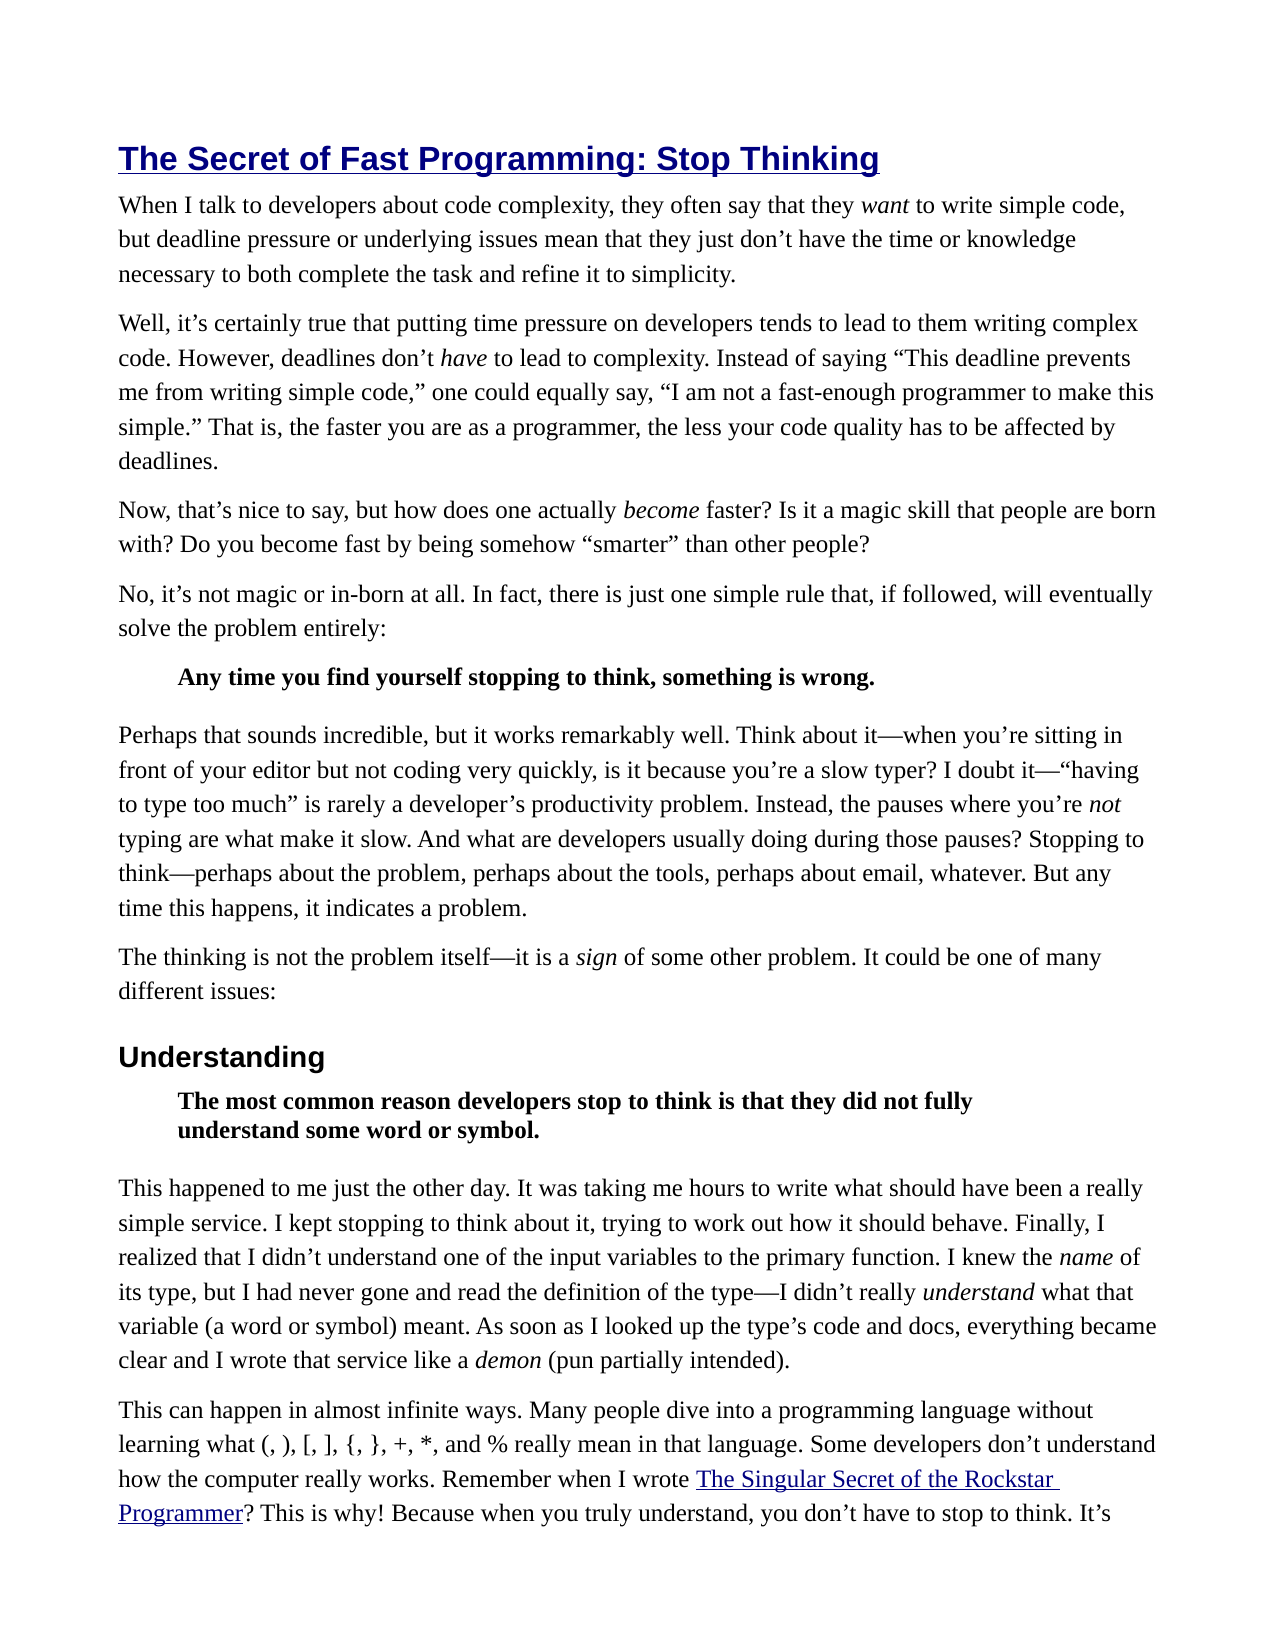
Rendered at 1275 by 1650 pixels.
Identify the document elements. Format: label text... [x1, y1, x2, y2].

text When I talk to developers about code complexity, they often say that they want to write simple code, but deadline pressure or underlying issues mean that they just don’t have the time or knowledge necessary to both complete the task and refine it to simplicity. [118, 190, 1157, 288]
text No, it’s not magic or in-born at all. In fact, there is just one simple rule that, if followed, will eventually solve the problem entirely: [118, 579, 1157, 642]
text This happened to me just the other day. It was taking me hours to write what should have been a really simple service. I kept stopping to think about it, trying to work out how it should behave. Finally, I realized that I didn’t understand one of the input variables to the primary function. I knew the name of its type, but I had never gone and read the definition of the type—I didn’t really understand what that variable (a word or symbol) meant. As soon as I looked up the type’s code and docs, everything became clear and I wrote that service like a demon (pun partially intended). [118, 1173, 1157, 1374]
subtitle The Secret of Fast Programming: Stop Thinking [118, 139, 1157, 178]
text Well, it’s certainly true that putting time pressure on developers tends to lead to them writing complex code. However, deadlines don’t have to lead to complexity. Instead of saying “This deadline prevents me from writing simple code,” one could equally say, “I am not a fast-enough programmer to make this simple.” That is, the faster you are as a programmer, the less your code quality has to be affected by deadlines. [118, 308, 1157, 475]
subtitle Understanding [118, 1040, 1157, 1074]
text This can happen in almost infinite ways. Many people dive into a programming language without learning what (, ), [, ], {, }, +, *, and % really mean in that language. Some developers don’t understand how the computer really works. Remember when I wrote The Singular Secret of the Rockstar Programmer? This is why! Because when you truly understand, you don’t have to stop to think. It’s [118, 1395, 1157, 1527]
text The thinking is not the problem itself—it is a sign of some other problem. It could be one of many different issues: [118, 942, 1157, 1005]
text Now, that’s nice to say, but how does one actually become faster? Is it a magic skill that people are born with? Do you become fast by being somehow “smarter” than other people? [118, 495, 1157, 558]
text Perhaps that sounds incredible, but it works remarkably well. Think about it—when you’re sitting in front of your editor but not coding very quickly, is it because you’re a slow typer? I doubt it—“having to type too much” is rarely a developer’s productivity problem. Instead, the pauses where you’re not typing are what make it slow. And what are developers usually doing during those pauses? Stopping to think—perhaps about the problem, perhaps about the tools, perhaps about email, whatever. But any time this happens, it indicates a problem. [118, 720, 1157, 922]
text The most common reason developers stop to think is that they did not fully understand some word or symbol. [177, 1086, 1098, 1144]
text Any time you find yourself stopping to think, something is wrong. [177, 662, 1098, 691]
